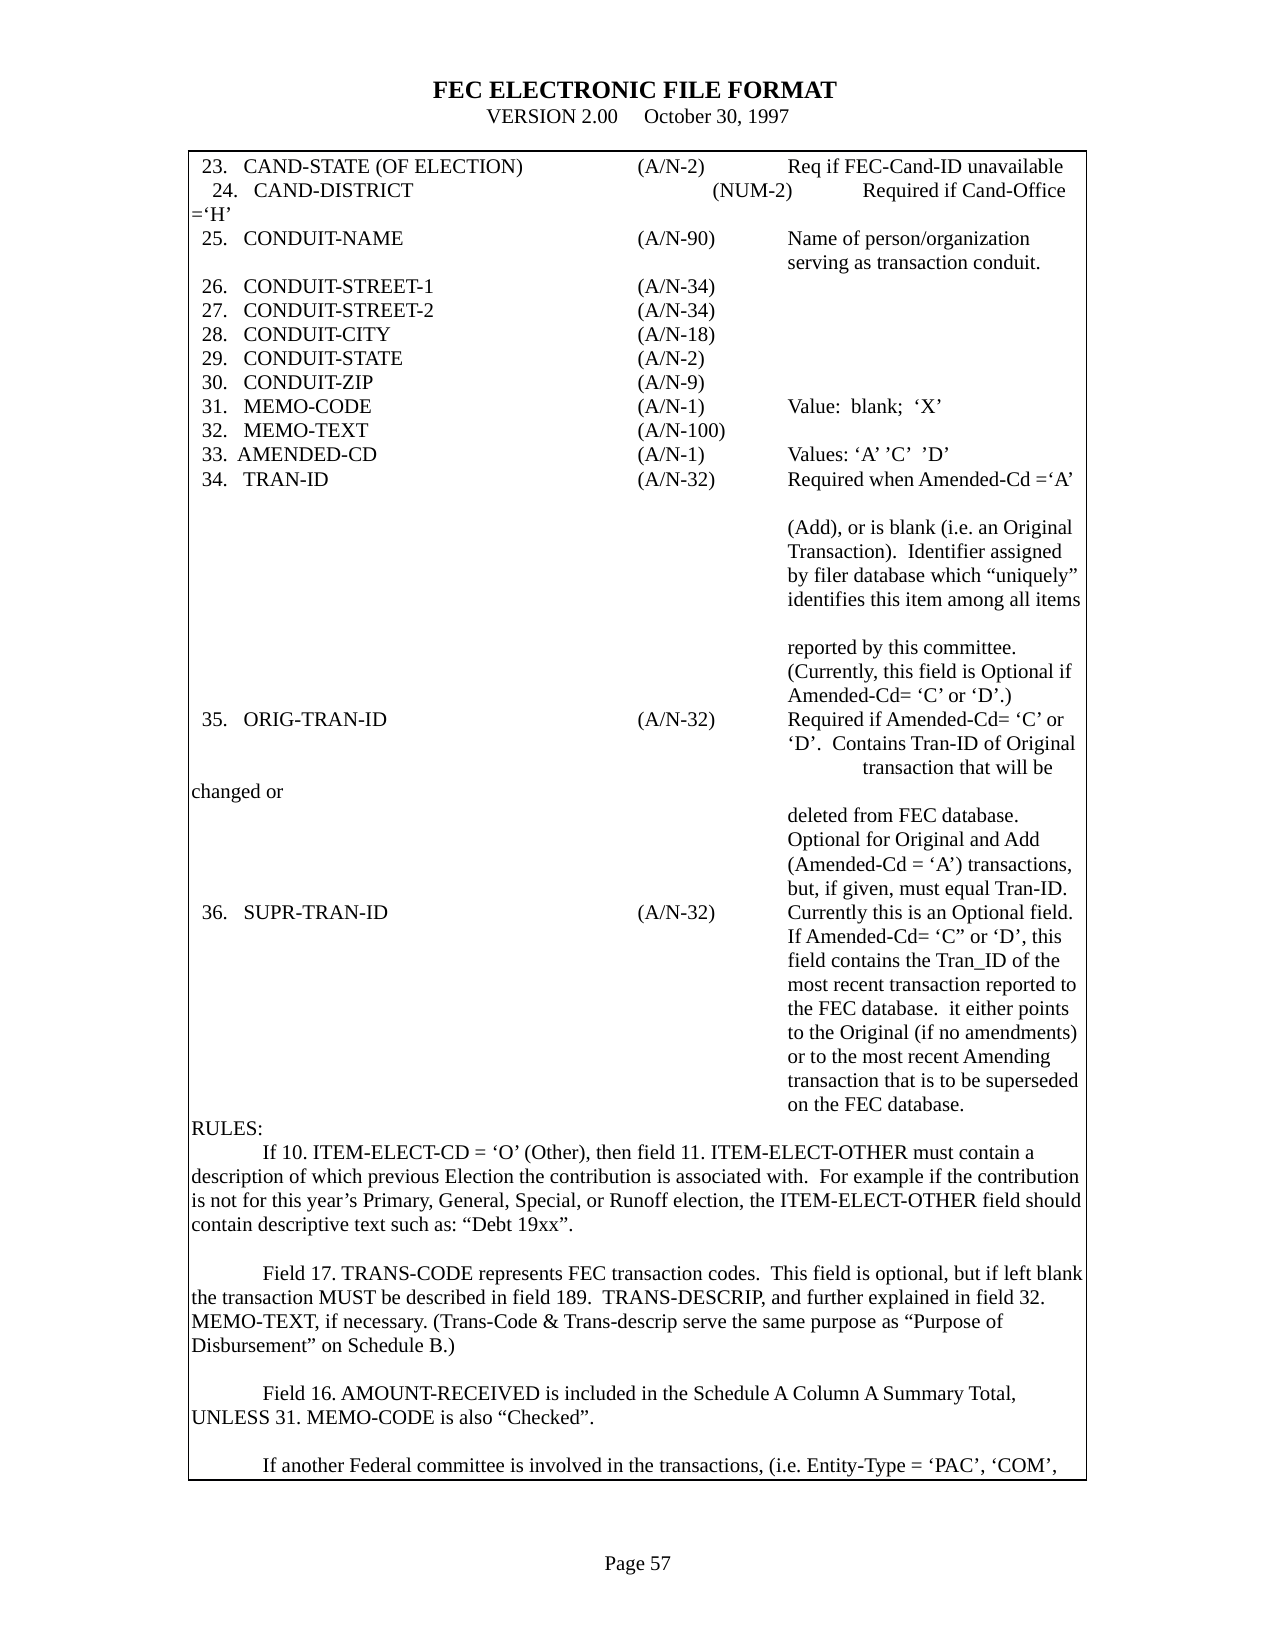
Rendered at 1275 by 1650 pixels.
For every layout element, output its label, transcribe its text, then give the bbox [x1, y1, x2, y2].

text by filer database which “uniquely” [189, 559, 1086, 583]
text on the FEC database. [189, 1088, 1086, 1112]
text 29. CONDUIT-STATE (A/N-2) [189, 342, 1086, 367]
text reported by this committee. [189, 631, 1086, 655]
text 32. MEMO-TEXT (A/N-100) [189, 415, 1086, 439]
text If Amended-Cd= ‘C” or ‘D’, this [189, 920, 1086, 944]
text field contains the Tran_ID of the [189, 944, 1086, 968]
text identifies this item among all items [189, 583, 1086, 631]
text most recent transaction reported to [189, 968, 1086, 992]
text Optional for Original and Add [189, 824, 1086, 848]
text RULES: [189, 1112, 1086, 1137]
text Transaction). Identifier assigned [189, 535, 1086, 559]
text the FEC database. it either points [189, 992, 1086, 1016]
text 35. ORIG-TRAN-ID (A/N-32) Required if Amended-Cd= ‘C’ or [189, 703, 1086, 727]
text deleted from FEC database. [189, 800, 1086, 824]
text If 10. ITEM-ELECT-CD = ‘O’ (Other), then field 11. ITEM-ELECT-OTHER must contain a description of which previous Election the contribution is associated with. For example if the contribution is not for this year’s Primary, General, Special, or Runoff election, the ITEM-ELECT-OTHER field should contain descriptive text such as: “Debt 19xx”. [189, 1137, 1086, 1236]
text (Currently, this field is Optional if [189, 655, 1086, 679]
text ‘D’. Contains Tran-ID of Original transaction that will be changed or [189, 727, 1086, 800]
text If another Federal committee is involved in the transactions, (i.e. Entity-Type = ‘PAC’, ‘COM’, [189, 1449, 1086, 1479]
text 28. CONDUIT-CITY (A/N-18) [189, 318, 1086, 342]
text serving as transaction conduit. [189, 246, 1086, 270]
text 25. CONDUIT-NAME (A/N-90) Name of person/organization [189, 222, 1086, 246]
text 30. CONDUIT-ZIP (A/N-9) [189, 367, 1086, 391]
text 24. CAND-DISTRICT (NUM-2) Required if Cand-Office =‘H’ [189, 174, 1086, 222]
text (Amended-Cd = ‘A’) transactions, [189, 848, 1086, 872]
text 31. MEMO-CODE (A/N-1) Value: blank; ‘X’ [189, 391, 1086, 415]
text Field 17. TRANS-CODE represents FEC transaction codes. This field is optional, but if left blank the transaction MUST be described in field 189. TRANS-DESCRIP, and further explained in field 32. MEMO-TEXT, if necessary. (Trans-Code & Trans-descrip serve the same purpose as “Purpose of Disbursement” on Schedule B.) [189, 1257, 1086, 1357]
text 27. CONDUIT-STREET-2 (A/N-34) [189, 294, 1086, 318]
text 33. AMENDED-CD (A/N-1) Values: ‘A’ ’C’ ’D’ [189, 439, 1086, 463]
text or to the most recent Amending [189, 1040, 1086, 1064]
text to the Original (if no amendments) [189, 1016, 1086, 1040]
text 26. CONDUIT-STREET-1 (A/N-34) [189, 270, 1086, 294]
text (Add), or is blank (i.e. an Original [189, 511, 1086, 535]
text 36. SUPR-TRAN-ID (A/N-32) Currently this is an Optional field. [189, 896, 1086, 920]
text Field 16. AMOUNT-RECEIVED is included in the Schedule A Column A Summary Total, UNLESS 31. MEMO-CODE is also “Checked”. [189, 1377, 1086, 1429]
text but, if given, must equal Tran-ID. [189, 872, 1086, 896]
text 23. CAND-STATE (OF ELECTION) (A/N-2) Req if FEC-Cand-ID unavailable [189, 152, 1086, 174]
text 34. TRAN-ID (A/N-32) Required when Amended-Cd =‘A’ [189, 463, 1086, 511]
text transaction that is to be superseded [189, 1064, 1086, 1088]
text Amended-Cd= ‘C’ or ‘D’.) [189, 679, 1086, 703]
